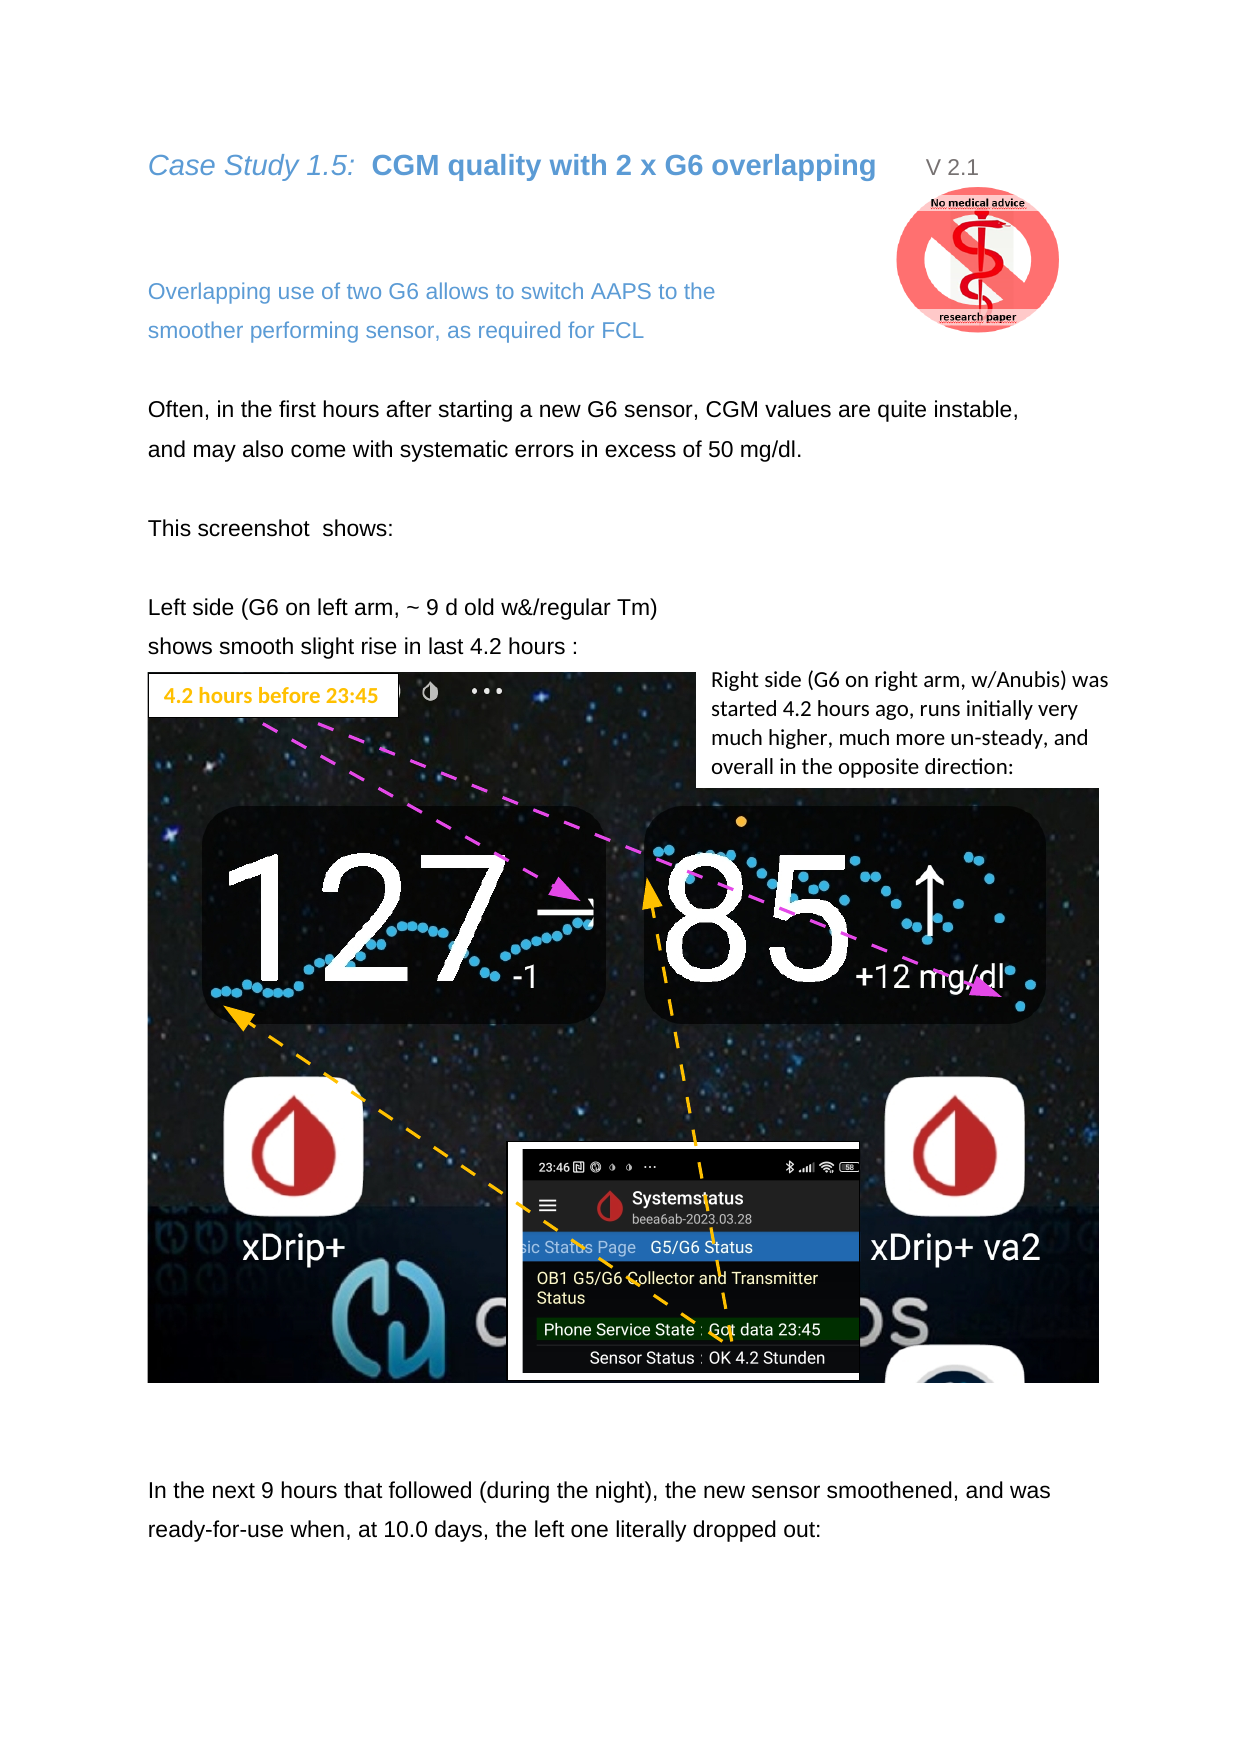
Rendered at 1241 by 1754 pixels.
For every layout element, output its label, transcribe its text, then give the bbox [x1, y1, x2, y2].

text shows smooth slight rise in last 4.2 hours : [148, 633, 1146, 788]
text smoother performing sensor, as required for FCL [148, 317, 878, 344]
text This screenshot shows: [148, 515, 1093, 541]
text Case Study 1.5: CGM quality with 2 x G6 overlapping V 2.1 [148, 148, 1093, 352]
text Right side (G6 on right arm, w/Anubis) was started 4.2 hours ago, runs initially very much higher, much more un-steady, and overall in the opposite direction: [711, 665, 1131, 780]
text Overlapping use of two G6 allows to switch AAPS to the [148, 278, 878, 304]
text Left side (G6 on left arm, ~ 9 d old w&/regular Tm) [148, 594, 1093, 620]
text 4.2 hours before 23:45 [164, 681, 383, 709]
text In the next 9 hours that followed (during the night), the new sensor smoothened, and was ready-for-use when, at 10.0 days, the left one literally dropped out: [148, 1477, 1093, 1543]
text Often, in the first hours after starting a new G6 sensor, CGM values are quite instable, and may also come with systematic errors in excess of 50 mg/dl. [148, 396, 1093, 462]
